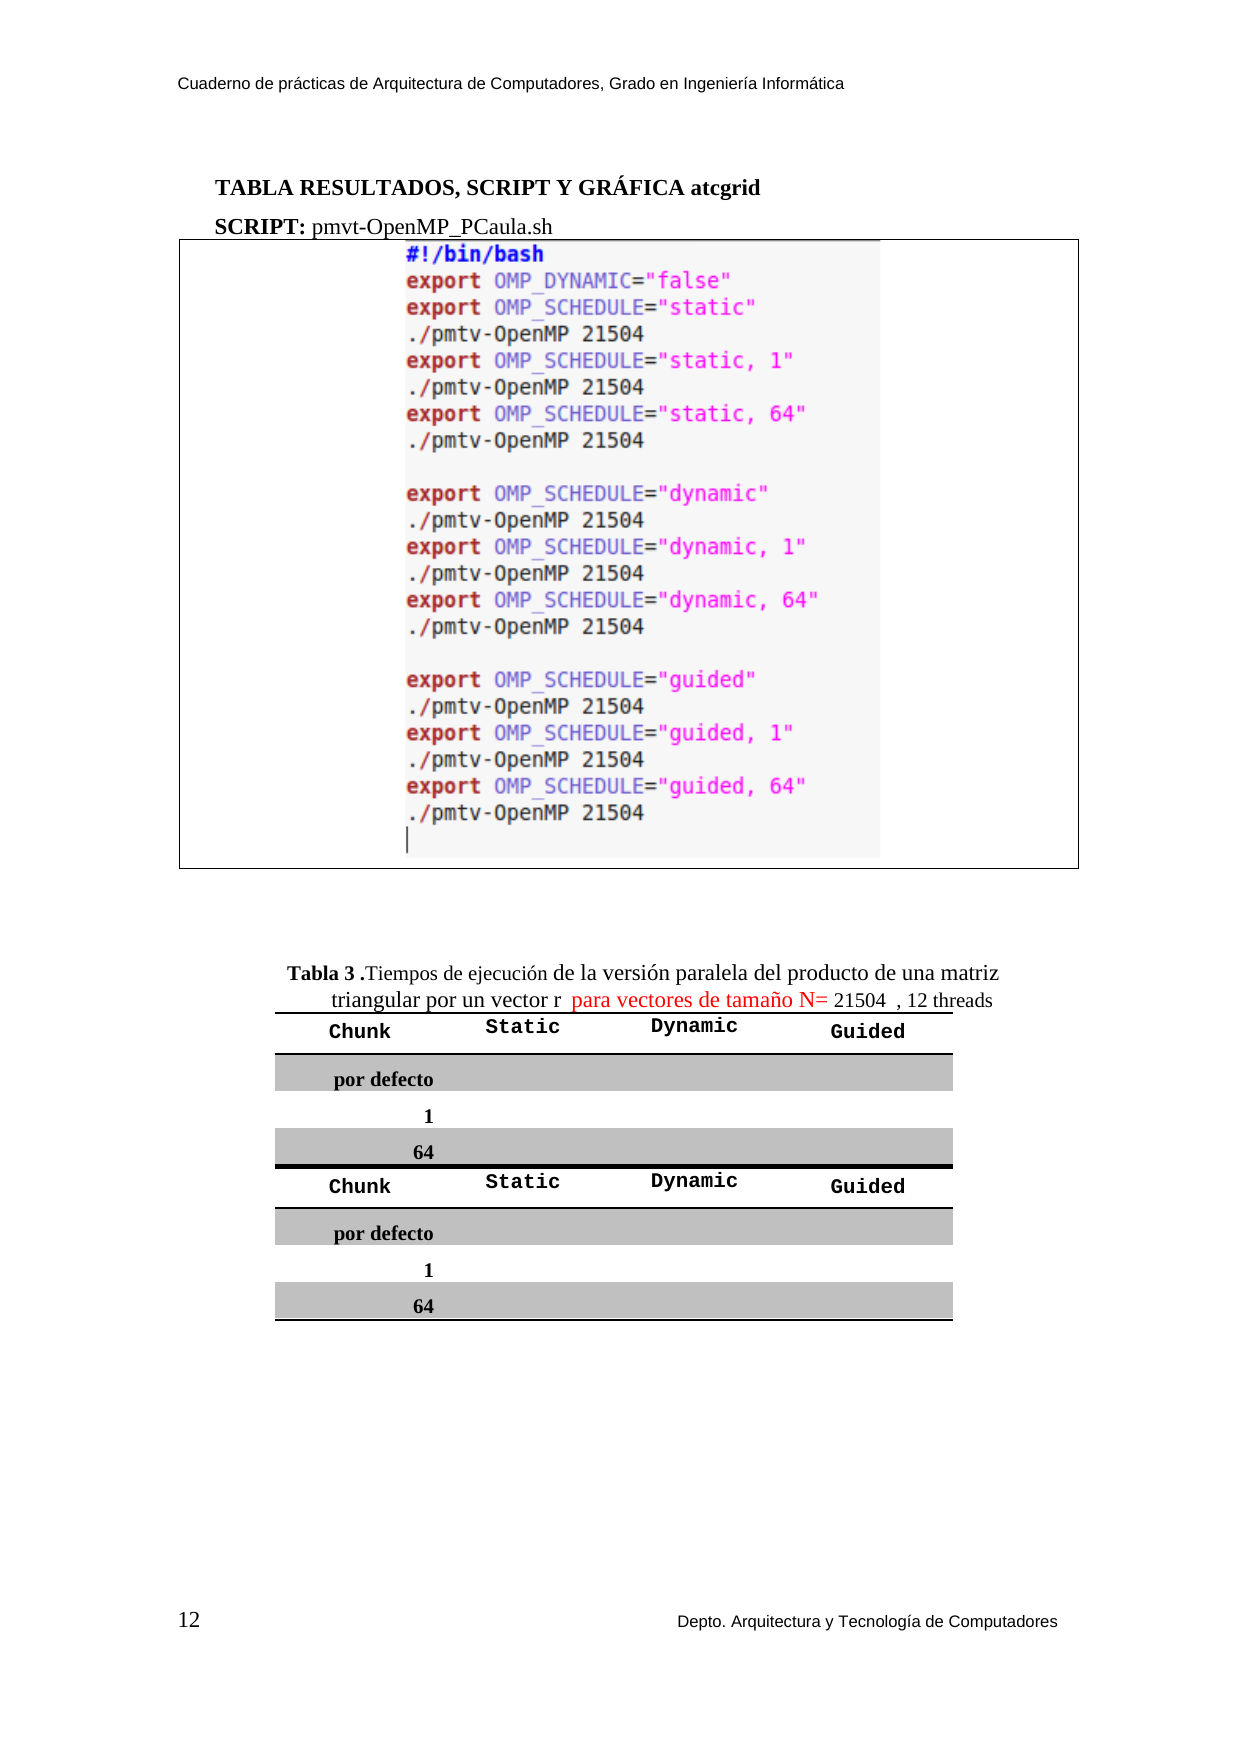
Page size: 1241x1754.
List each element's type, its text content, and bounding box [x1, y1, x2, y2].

table_cell por defecto [275, 1055, 445, 1091]
table_cell 1 [275, 1245, 445, 1282]
table_cell [445, 1282, 606, 1318]
table_cell [606, 1128, 783, 1164]
table_header Static [445, 1169, 606, 1207]
table_cell [445, 1209, 606, 1245]
table_cell [445, 1091, 606, 1128]
table_header Dynamic [606, 1169, 783, 1207]
table_cell [606, 1209, 783, 1245]
table_cell 64 [275, 1282, 445, 1318]
table_cell 1 [275, 1091, 445, 1128]
table_header [881, 240, 1078, 857]
table_cell [783, 1282, 953, 1318]
table_header [177, 1166, 1034, 1321]
table_header Static [445, 1014, 606, 1052]
table_header [180, 240, 405, 857]
table_header Chunk [275, 1014, 445, 1052]
table_cell [445, 1245, 606, 1282]
table_cell [177, 1012, 1034, 1166]
table_header Dynamic [606, 1014, 783, 1052]
table_header [180, 858, 1078, 868]
table_cell [783, 1128, 953, 1164]
picture [405, 240, 881, 858]
table_cell [606, 1282, 783, 1318]
table_header Guided [783, 1169, 953, 1207]
text TABLA RESULTADOS, SCRIPT Y GRÁFICA atcgrid [215, 174, 1063, 200]
table_cell [445, 1128, 606, 1164]
table_header Guided [783, 1014, 953, 1052]
table_cell [783, 1091, 953, 1128]
table_cell [783, 1055, 953, 1091]
table_cell [783, 1245, 953, 1282]
list SCRIPT: pmvt-OpenMP_PCaula.sh [214, 213, 1063, 239]
table_cell por defecto [275, 1209, 445, 1245]
table_cell [445, 1055, 606, 1091]
table_cell [606, 1091, 783, 1128]
table_cell [606, 1245, 783, 1282]
table_header Tiempos de ejecución de la versión paralela del producto de una matriz triangular por un vector r para vectores de tamaño N= 21504 , 12 threads [177, 935, 1034, 1012]
table_cell 64 [275, 1128, 445, 1164]
table_cell [606, 1055, 783, 1091]
table_cell [783, 1209, 953, 1245]
table_header Chunk [275, 1169, 445, 1207]
